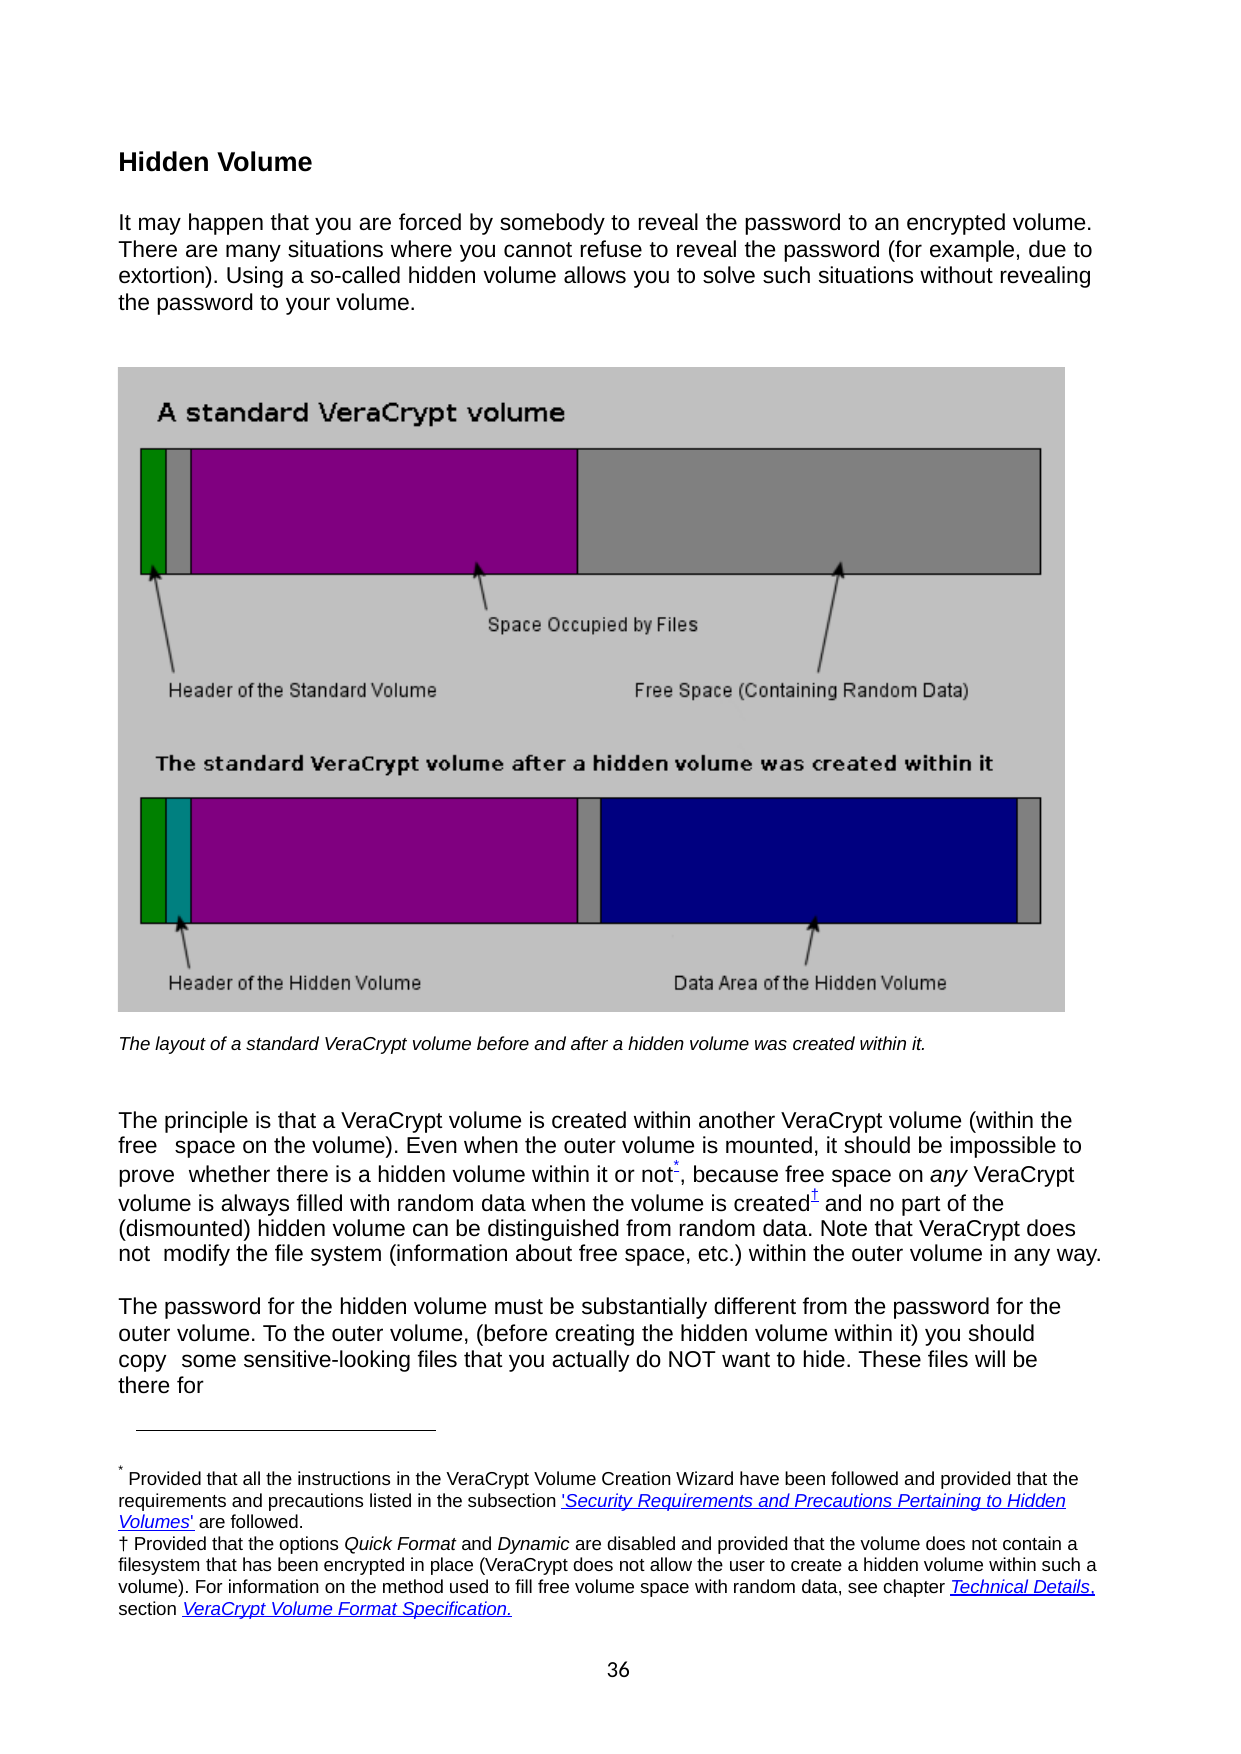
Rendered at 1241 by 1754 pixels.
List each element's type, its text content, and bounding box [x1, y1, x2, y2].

picture [117, 367, 1065, 1012]
subtitle Hidden Volume [118, 146, 1130, 177]
text † Provided that the options Quick Format and Dynamic are disabled and provided that the volume does not contain a filesystem that has been encrypted in place (VeraCrypt does not allow the user to create a hidden volume within such a volume). For information on the method used to fill free volume space with random data, see chapter Technical Details, section VeraCrypt Volume Format Specification. [118, 1533, 1109, 1619]
text The layout of a standard VeraCrypt volume before and after a hidden volume was created within it. [118, 1033, 1130, 1054]
text It may happen that you are forced by somebody to reveal the password to an encrypted volume. There are many situations where you cannot refuse to reveal the password (for example, due to extortion). Using a so-called hidden volume allows you to solve such situations without revealing the password to your volume. [118, 209, 1093, 315]
text * Provided that all the instructions in the VeraCrypt Volume Creation Wizard have been followed and provided that the requirements and precautions listed in the subsection 'Security Requirements and Precautions Pertaining to Hidden Volumes' are followed. [118, 1463, 1108, 1533]
text The password for the hidden volume must be substantially different from the password for the outer volume. To the outer volume, (before creating the hidden volume within it) you should copy some sensitive-looking files that you actually do NOT want to hide. These files will be there for [118, 1293, 1086, 1399]
text The principle is that a VeraCrypt volume is created within another VeraCrypt volume (within the free space on the volume). Even when the outer volume is mounted, it should be impossible to prove whether there is a hidden volume within it or not*, because free space on any VeraCrypt volume is always filled with random data when the volume is created† and no part of the (dismounted) hidden volume can be distinguished from random data. Note that VeraCrypt does not modify the file system (information about free space, etc.) within the outer volume in any way. [118, 1108, 1110, 1267]
